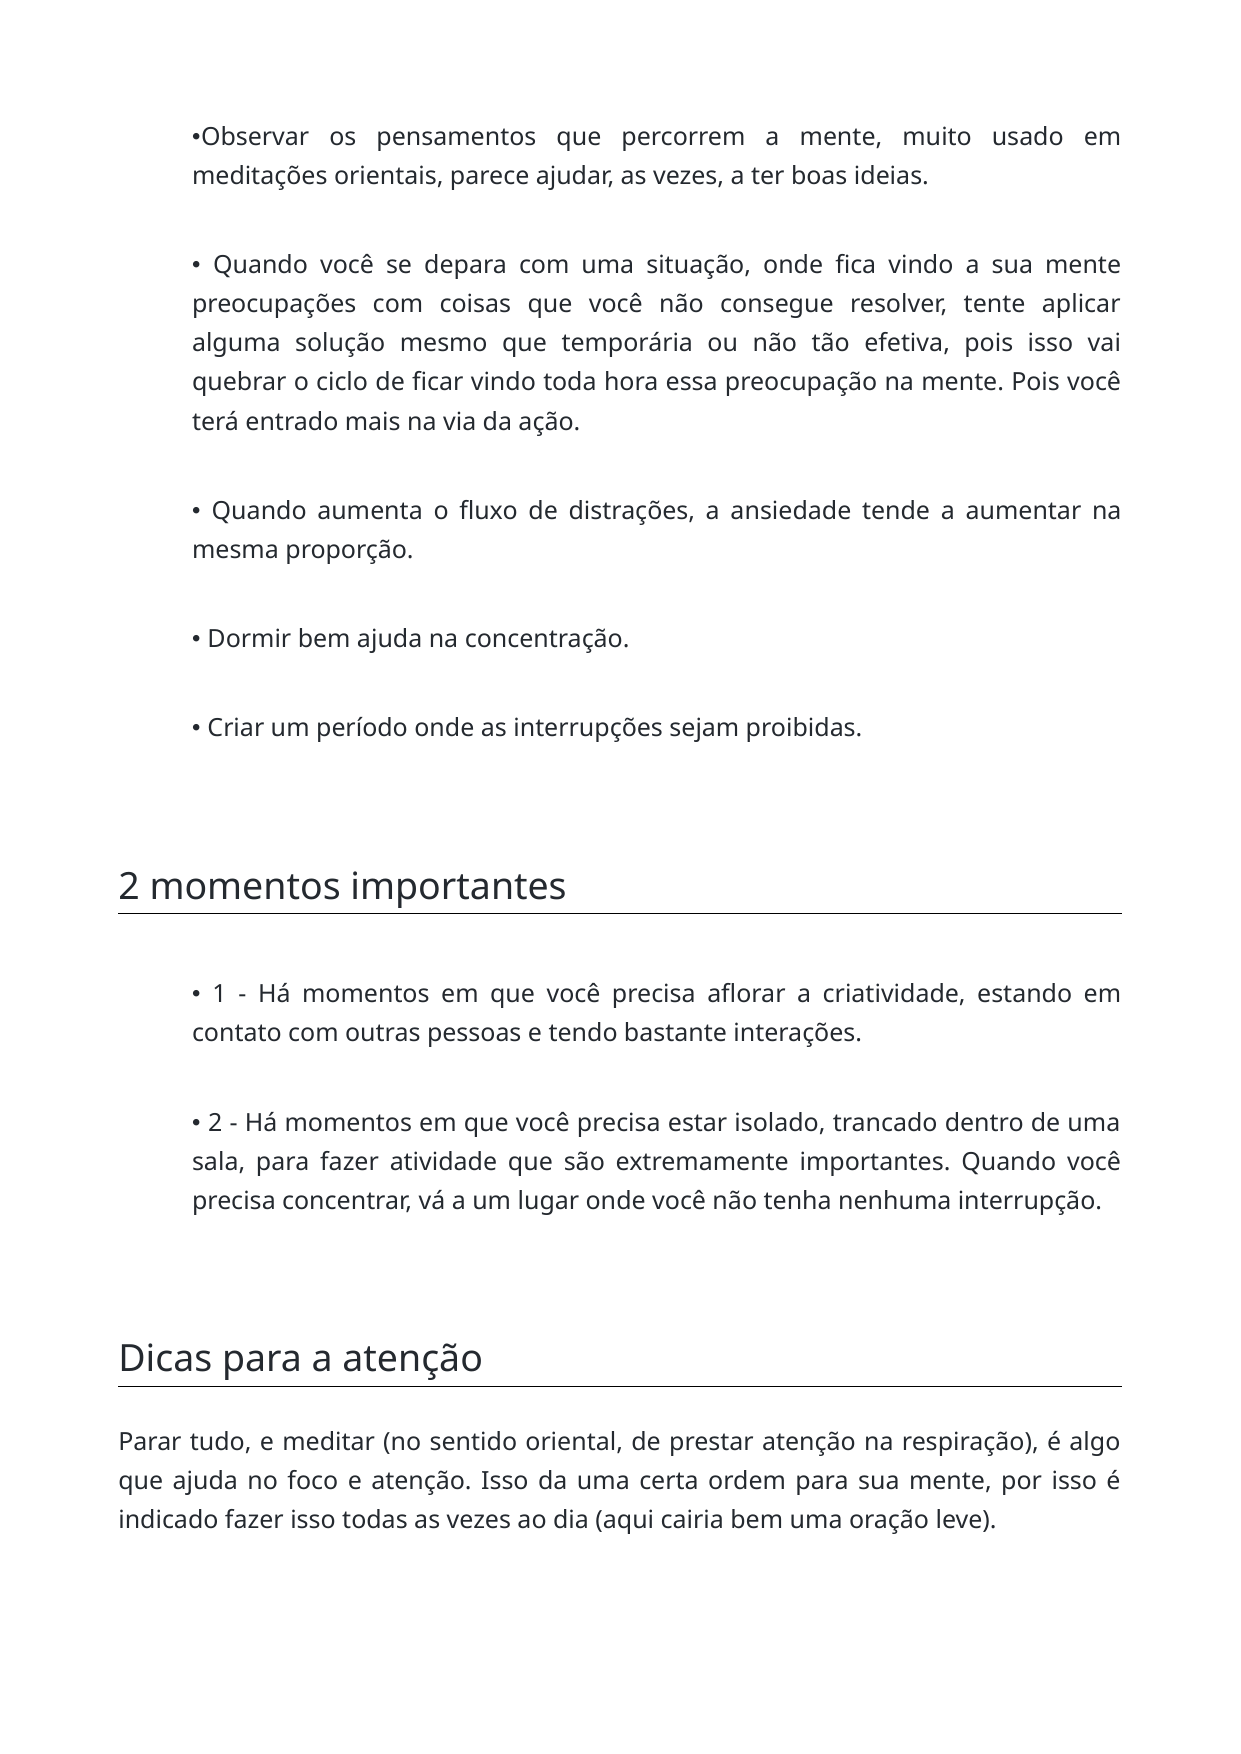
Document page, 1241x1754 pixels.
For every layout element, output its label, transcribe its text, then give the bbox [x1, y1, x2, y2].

subtitle 2 momentos importantes [118, 859, 1122, 913]
list 1 - Há momentos em que você precisa aflorar a criatividade, estando em contato com outras pessoas e tendo bastante interações. [118, 976, 1122, 1049]
list Quando aumenta o fluxo de distrações, a ansiedade tende a aumentar na mesma proporção. [118, 492, 1122, 566]
list Observar os pensamentos que percorrem a mente, muito usado em meditações orientais, parece ajudar, as vezes, a ter boas ideias. [118, 118, 1122, 191]
list Dormir bem ajuda na concentração. [118, 621, 1122, 655]
subtitle Dicas para a atenção [118, 1332, 1122, 1386]
list Quando você se depara com uma situação, onde fica vindo a sua mente preocupações com coisas que você não consegue resolver, tente aplicar alguma solução mesmo que temporária ou não tão efetiva, pois isso vai quebrar o ciclo de ficar vindo toda hora essa preocupação na mente. Pois você terá entrado mais na via da ação. [118, 246, 1122, 437]
text Parar tudo, e meditar (no sentido oriental, de prestar atenção na respiração), é algo que ajuda no foco e atenção. Isso da uma certa ordem para sua mente, por isso é indicado fazer isso todas as vezes ao dia (aqui cairia bem uma oração leve). [118, 1423, 1122, 1536]
list 2 - Há momentos em que você precisa estar isolado, trancado dentro de uma sala, para fazer atividade que são extremamente importantes. Quando você precisa concentrar, vá a um lugar onde você não tenha nenhuma interrupção. [118, 1104, 1122, 1217]
list Criar um período onde as interrupções sejam proibidas. [118, 710, 1122, 744]
